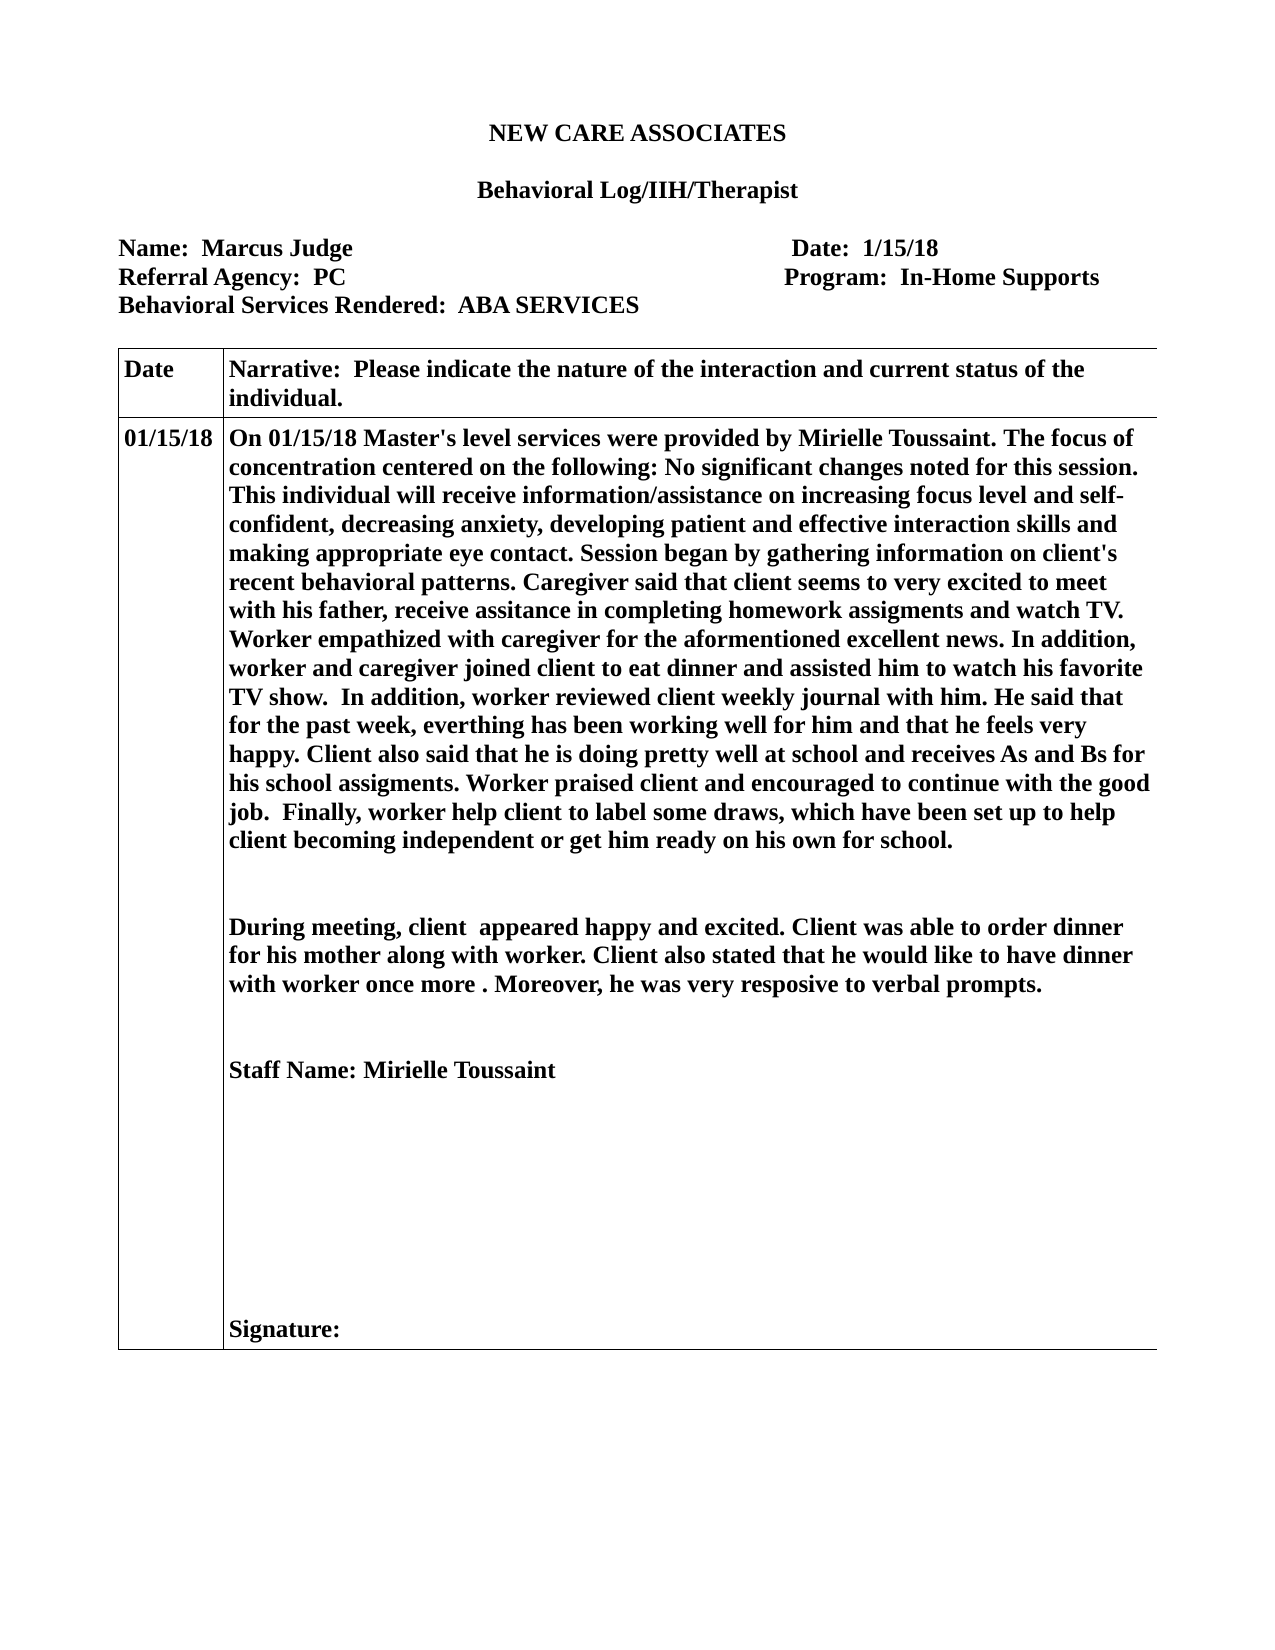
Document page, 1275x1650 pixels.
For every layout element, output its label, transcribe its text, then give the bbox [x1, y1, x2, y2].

text Behavioral Services Rendered: ABA SERVICES [118, 291, 1157, 319]
table_header Date [119, 349, 223, 417]
table_cell 01/15/18 [119, 418, 223, 1349]
table_header Narrative: Please indicate the nature of the interaction and current status of the individual. [224, 349, 1157, 417]
text Name: Marcus Judge Date: 1/15/18 [118, 233, 1157, 262]
table_cell On 01/15/18 Master's level services were provided by Mirielle Toussaint. The focus of concentration centered on the following: No significant changes noted for this session. This individual will receive information/assistance on increasing focus level and self-confident, decreasing anxiety, developing patient and effective interaction skills and making appropriate eye contact. Session began by gathering information on client's recent behavioral patterns. Caregiver said that client seems to very excited to meet with his father, receive assitance in completing homework assigments and watch TV. Worker empathized with caregiver for the aformentioned excellent news. In addition, worker and caregiver joined client to eat dinner and assisted him to watch his favorite TV show. In addition, worker reviewed client weekly journal with him. He said that for the past week, everthing has been working well for him and that he feels very happy. Client also said that he is doing pretty well at school and receives As and Bs for his school assigments. Worker praised client and encouraged to continue with the good job. Finally, worker help client to label some draws, which have been set up to help client becoming independent or get him ready on his own for school. During meeting, client appeared happy and excited. Client was able to order dinner for his mother along with worker. Client also stated that he would like to have dinner with worker once more . Moreover, he was very resposive to verbal prompts. Staff Name: Mirielle Toussaint Signature: [224, 418, 1157, 1349]
text Behavioral Log/IIH/Therapist [118, 176, 1157, 204]
text NEW CARE ASSOCIATES [118, 118, 1157, 147]
text Referral Agency: PC Program: In-Home Supports [118, 262, 1157, 291]
